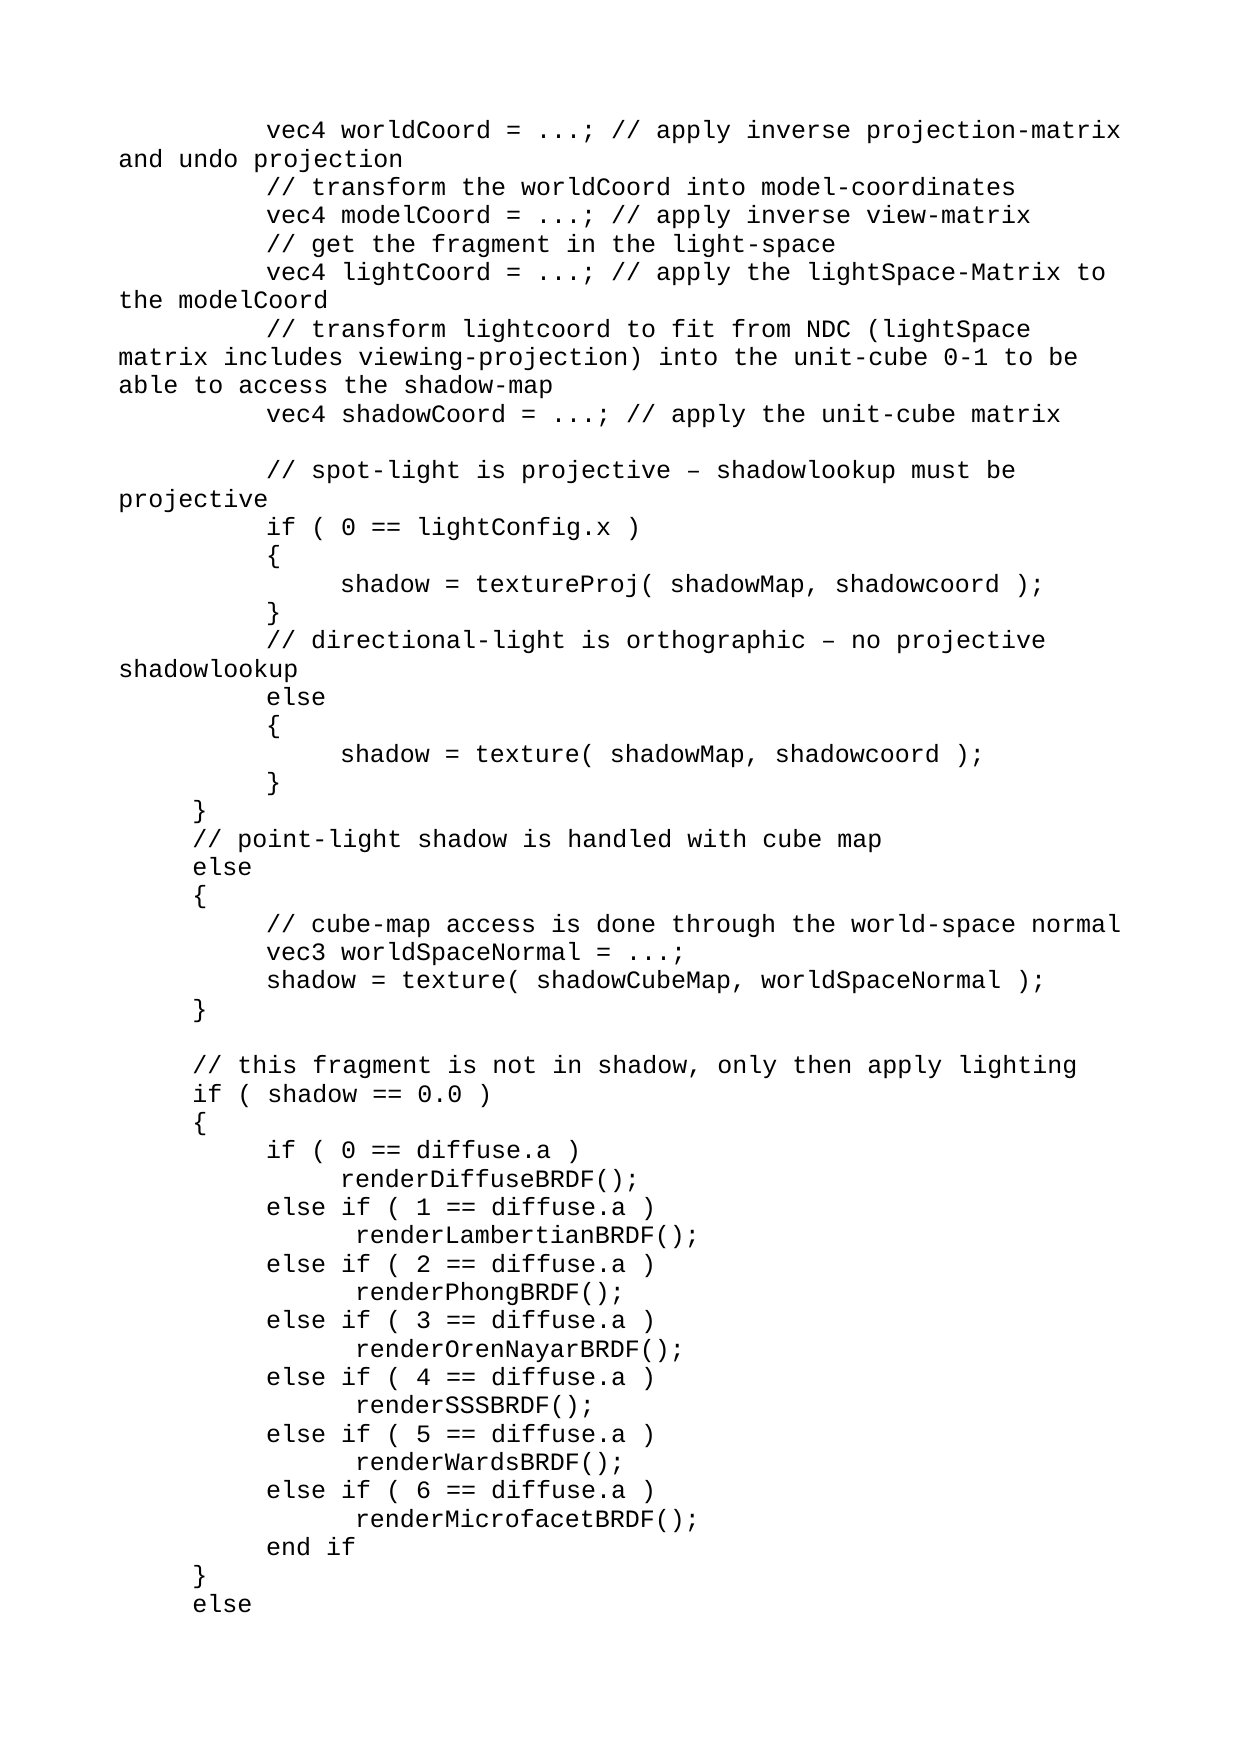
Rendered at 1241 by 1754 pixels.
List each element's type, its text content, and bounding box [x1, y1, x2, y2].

text renderDiffuseBRDF(); [118, 1166, 1122, 1195]
text if ( 0 == lightConfig.x ) [118, 515, 1122, 543]
text } [118, 770, 1122, 798]
text } [118, 1563, 1122, 1591]
text vec4 lightCoord = ...; // apply the lightSpace-Matrix to the modelCoord [118, 260, 1122, 316]
text // point-light shadow is handled with cube map [118, 826, 1122, 855]
text vec3 worldSpaceNormal = ...; [118, 940, 1122, 968]
text else if ( 2 == diffuse.a ) [118, 1251, 1122, 1280]
text { [118, 713, 1122, 741]
text shadow = texture( shadowMap, shadowcoord ); [118, 741, 1122, 770]
text renderLambertianBRDF(); [118, 1223, 1122, 1251]
text else [118, 855, 1122, 883]
text } [118, 996, 1122, 1025]
text renderMicrofacetBRDF(); [118, 1506, 1122, 1535]
text renderOrenNayarBRDF(); [118, 1336, 1122, 1365]
text else if ( 1 == diffuse.a ) [118, 1195, 1122, 1223]
text if ( 0 == diffuse.a ) [118, 1138, 1122, 1166]
text // transform lightcoord to fit from NDC (lightSpace matrix includes viewing-projection) into the unit-cube 0-1 to be able to access the shadow-map [118, 316, 1122, 401]
text renderPhongBRDF(); [118, 1280, 1122, 1308]
text } [118, 798, 1122, 826]
text } [118, 600, 1122, 628]
text else [118, 1591, 1122, 1620]
text else if ( 6 == diffuse.a ) [118, 1478, 1122, 1506]
text end if [118, 1535, 1122, 1563]
text { [118, 1110, 1122, 1138]
text else if ( 4 == diffuse.a ) [118, 1365, 1122, 1393]
text // transform the worldCoord into model-coordinates [118, 175, 1122, 203]
text shadow = textureProj( shadowMap, shadowcoord ); [118, 571, 1122, 600]
text vec4 modelCoord = ...; // apply inverse view-matrix [118, 203, 1122, 231]
text // directional-light is orthographic – no projective shadowlookup [118, 628, 1122, 685]
text if ( shadow == 0.0 ) [118, 1081, 1122, 1110]
text { [118, 883, 1122, 911]
text shadow = texture( shadowCubeMap, worldSpaceNormal ); [118, 968, 1122, 996]
text renderSSSBRDF(); [118, 1393, 1122, 1421]
text // this fragment is not in shadow, only then apply lighting [118, 1053, 1122, 1081]
text else [118, 685, 1122, 713]
text // get the fragment in the light-space [118, 231, 1122, 260]
text // cube-map access is done through the world-space normal [118, 911, 1122, 940]
text { [118, 543, 1122, 571]
text vec4 worldCoord = ...; // apply inverse projection-matrix and undo projection [118, 118, 1122, 175]
text else if ( 3 == diffuse.a ) [118, 1308, 1122, 1336]
text vec4 shadowCoord = ...; // apply the unit-cube matrix [118, 401, 1122, 430]
text renderWardsBRDF(); [118, 1450, 1122, 1478]
text // spot-light is projective – shadowlookup must be projective [118, 458, 1122, 515]
text else if ( 5 == diffuse.a ) [118, 1421, 1122, 1450]
